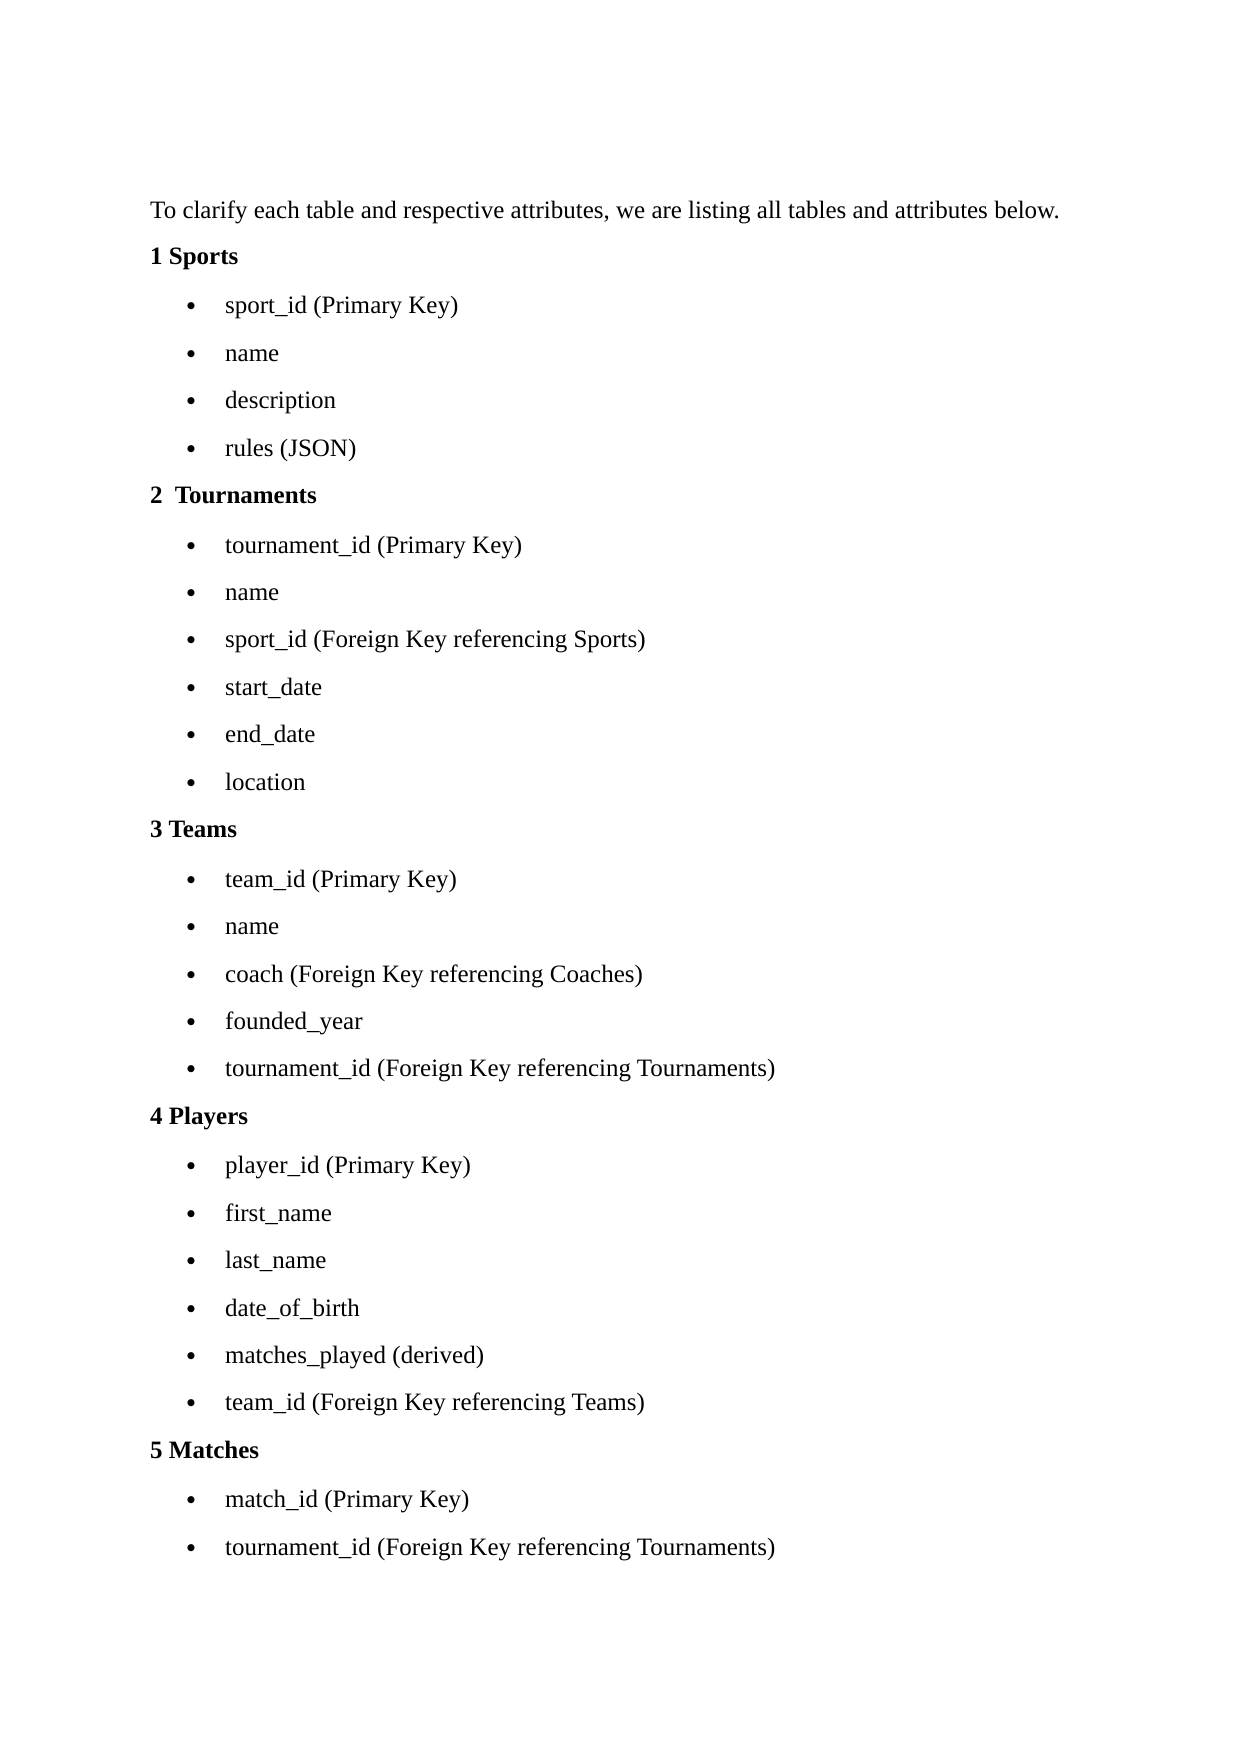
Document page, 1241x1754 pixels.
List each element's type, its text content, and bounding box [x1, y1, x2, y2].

list coach (Foreign Key referencing Coaches) [187, 959, 1090, 987]
list description [187, 385, 1090, 414]
list name [187, 577, 1090, 606]
list date_of_birth [187, 1293, 1090, 1321]
list rules (JSON) [187, 433, 1090, 461]
list founded_year [187, 1006, 1090, 1035]
list matches_played (derived) [187, 1340, 1090, 1369]
list team_id (Foreign Key referencing Teams) [187, 1387, 1090, 1416]
text 2 Tournaments [150, 480, 1090, 509]
list sport_id (Primary Key) [187, 291, 1090, 319]
text 3 Teams [150, 814, 1090, 843]
text 4 Players [150, 1101, 1090, 1129]
list match_id (Primary Key) [187, 1484, 1090, 1513]
list tournament_id (Foreign Key referencing Tournaments) [187, 1053, 1090, 1082]
list tournament_id (Foreign Key referencing Tournaments) [187, 1532, 1090, 1561]
list sport_id (Foreign Key referencing Sports) [187, 624, 1090, 653]
text 1 Sports [150, 241, 1090, 269]
list location [187, 767, 1090, 796]
list tournament_id (Primary Key) [187, 530, 1090, 558]
text To clarify each table and respective attributes, we are listing all tables and attributes below. [150, 195, 1090, 224]
text 5 Matches [150, 1435, 1090, 1464]
list player_id (Primary Key) [187, 1151, 1090, 1179]
list name [187, 338, 1090, 367]
list first_name [187, 1198, 1090, 1227]
list last_name [187, 1245, 1090, 1274]
list end_date [187, 719, 1090, 748]
list name [187, 911, 1090, 940]
list start_date [187, 672, 1090, 701]
list team_id (Primary Key) [187, 864, 1090, 893]
